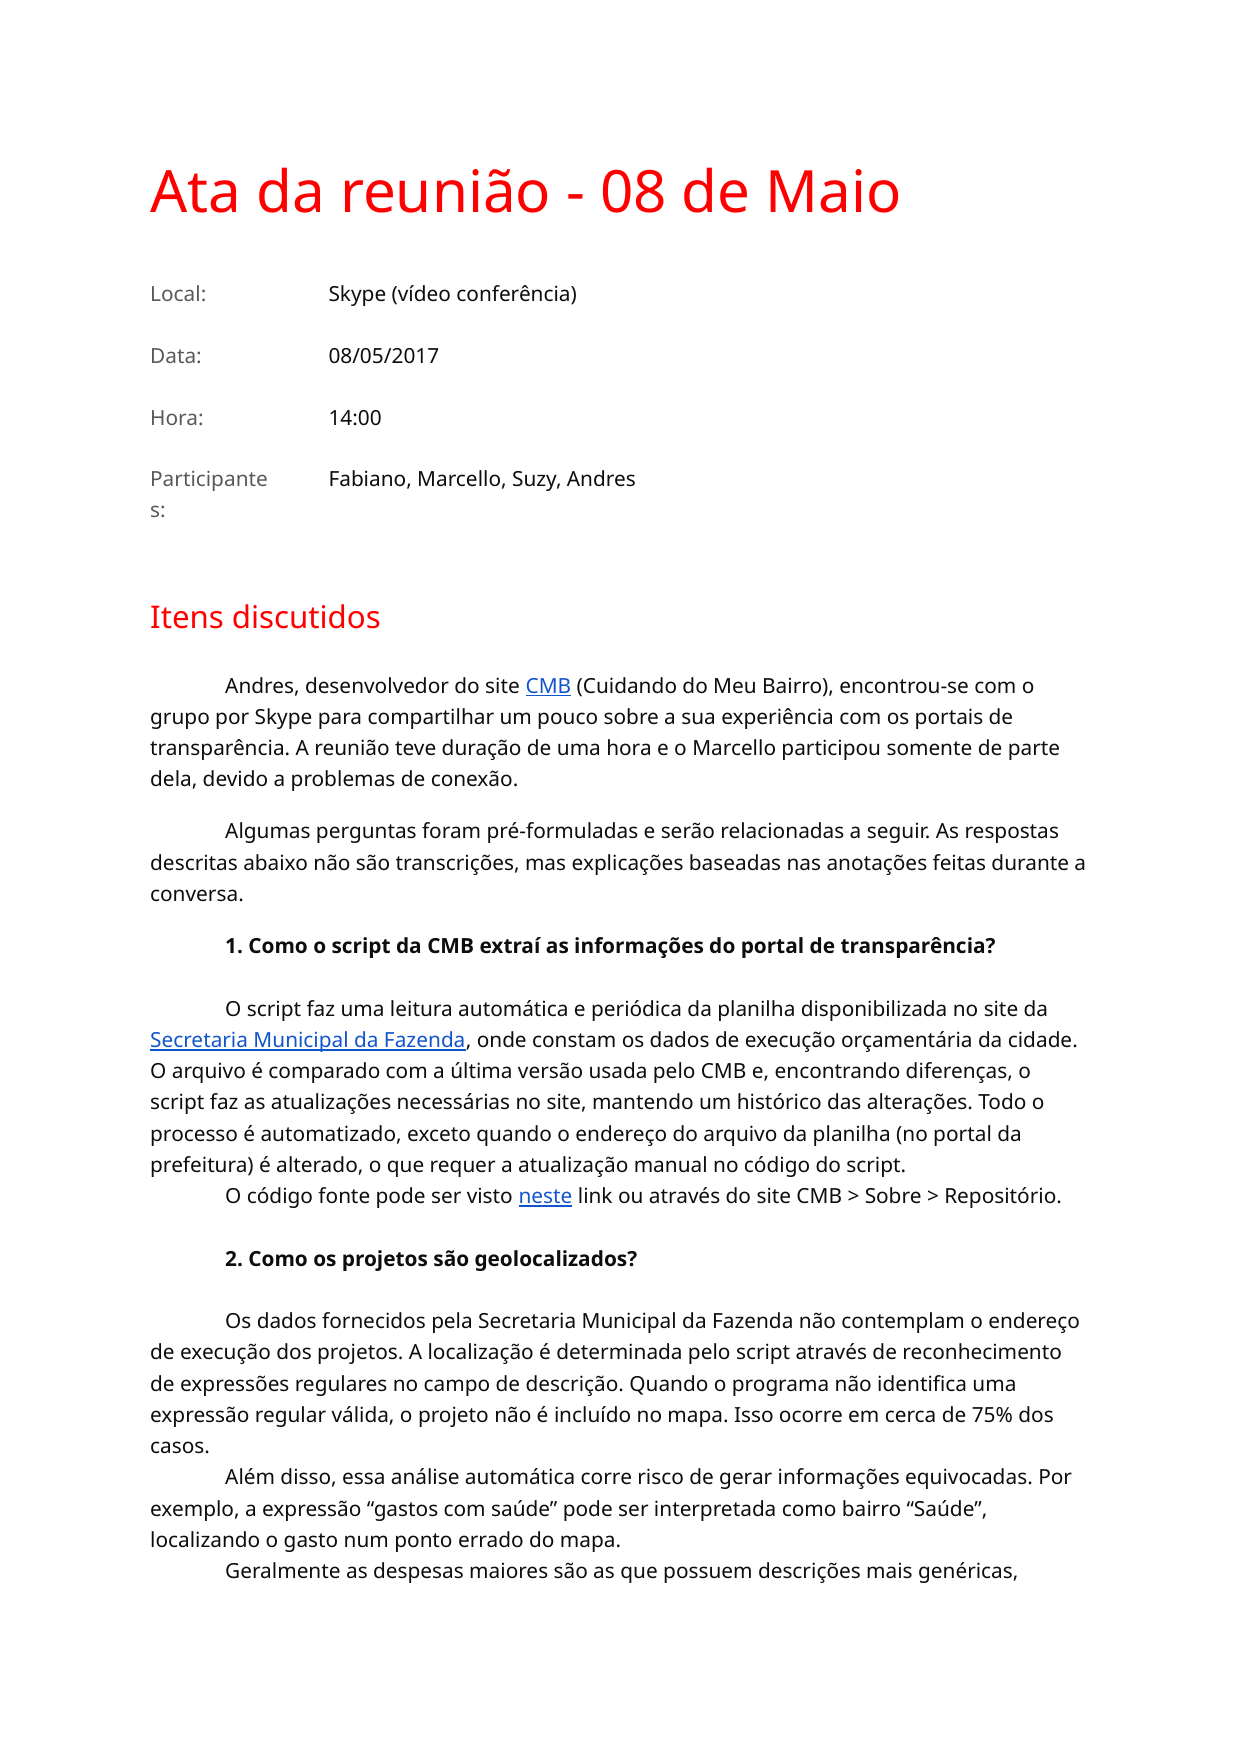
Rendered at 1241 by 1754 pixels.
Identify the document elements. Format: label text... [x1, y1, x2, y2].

table_cell 08/05/2017 [317, 341, 1189, 403]
text Andres, desenvolvedor do site CMB (Cuidando do Meu Bairro), encontrou-se com o grupo por Skype para compartilhar um pouco sobre a sua experiência com os portais de transparência. A reunião teve duração de uma hora e o Marcello participou somente de parte dela, devido a problemas de conexão. [150, 671, 1090, 793]
text Algumas perguntas foram pré-formuladas e serão relacionadas a seguir. As respostas descritas abaixo não são transcrições, mas explicações baseadas nas anotações feitas durante a conversa. [150, 817, 1090, 908]
title Ata da reunião - 08 de Maio [150, 150, 1090, 229]
text Os dados fornecidos pela Secretaria Municipal da Fazenda não contemplam o endereço de execução dos projetos. A localização é determinada pelo script através de reconhecimento de expressões regulares no campo de descrição. Quando o programa não identifica uma expressão regular válida, o projeto não é incluído no mapa. Isso ocorre em cerca de 75% dos casos. [150, 1306, 1090, 1460]
text O script faz uma leitura automática e periódica da planilha disponibilizada no site da Secretaria Municipal da Fazenda, onde constam os dados de execução orçamentária da cidade. O arquivo é comparado com a última versão usada pelo CMB e, encontrando diferenças, o script faz as atualizações necessárias no site, mantendo um histórico das alterações. Todo o processo é automatizado, exceto quando o endereço do arquivo da planilha (no portal da prefeitura) é alterado, o que requer a atualização manual no código do script. [150, 994, 1090, 1178]
text 1. Como o script da CMB extraí as informações do portal de transparência? [150, 931, 1090, 960]
subtitle Itens discutidos [150, 595, 1090, 637]
text O código fonte pode ser visto neste link ou através do site CMB > Sobre > Repositório. [150, 1181, 1090, 1210]
table_cell Hora: [139, 403, 317, 464]
text 2. Como os projetos são geolocalizados? [150, 1244, 1090, 1272]
table_header Skype (vídeo conferência) [317, 279, 1189, 341]
text Além disso, essa análise automática corre risco de gerar informações equivocadas. Por exemplo, a expressão “gastos com saúde” pode ser interpretada como bairro “Saúde”, localizando o gasto num ponto errado do mapa. [150, 1462, 1090, 1553]
table_header Local: [139, 279, 317, 341]
table_cell Participantes: [139, 464, 317, 557]
text Geralmente as despesas maiores são as que possuem descrições mais genéricas, [150, 1556, 1090, 1585]
table_cell Fabiano, Marcello, Suzy, Andres [317, 464, 1189, 557]
table_cell Data: [139, 341, 317, 403]
table_cell 14:00 [317, 403, 1189, 464]
